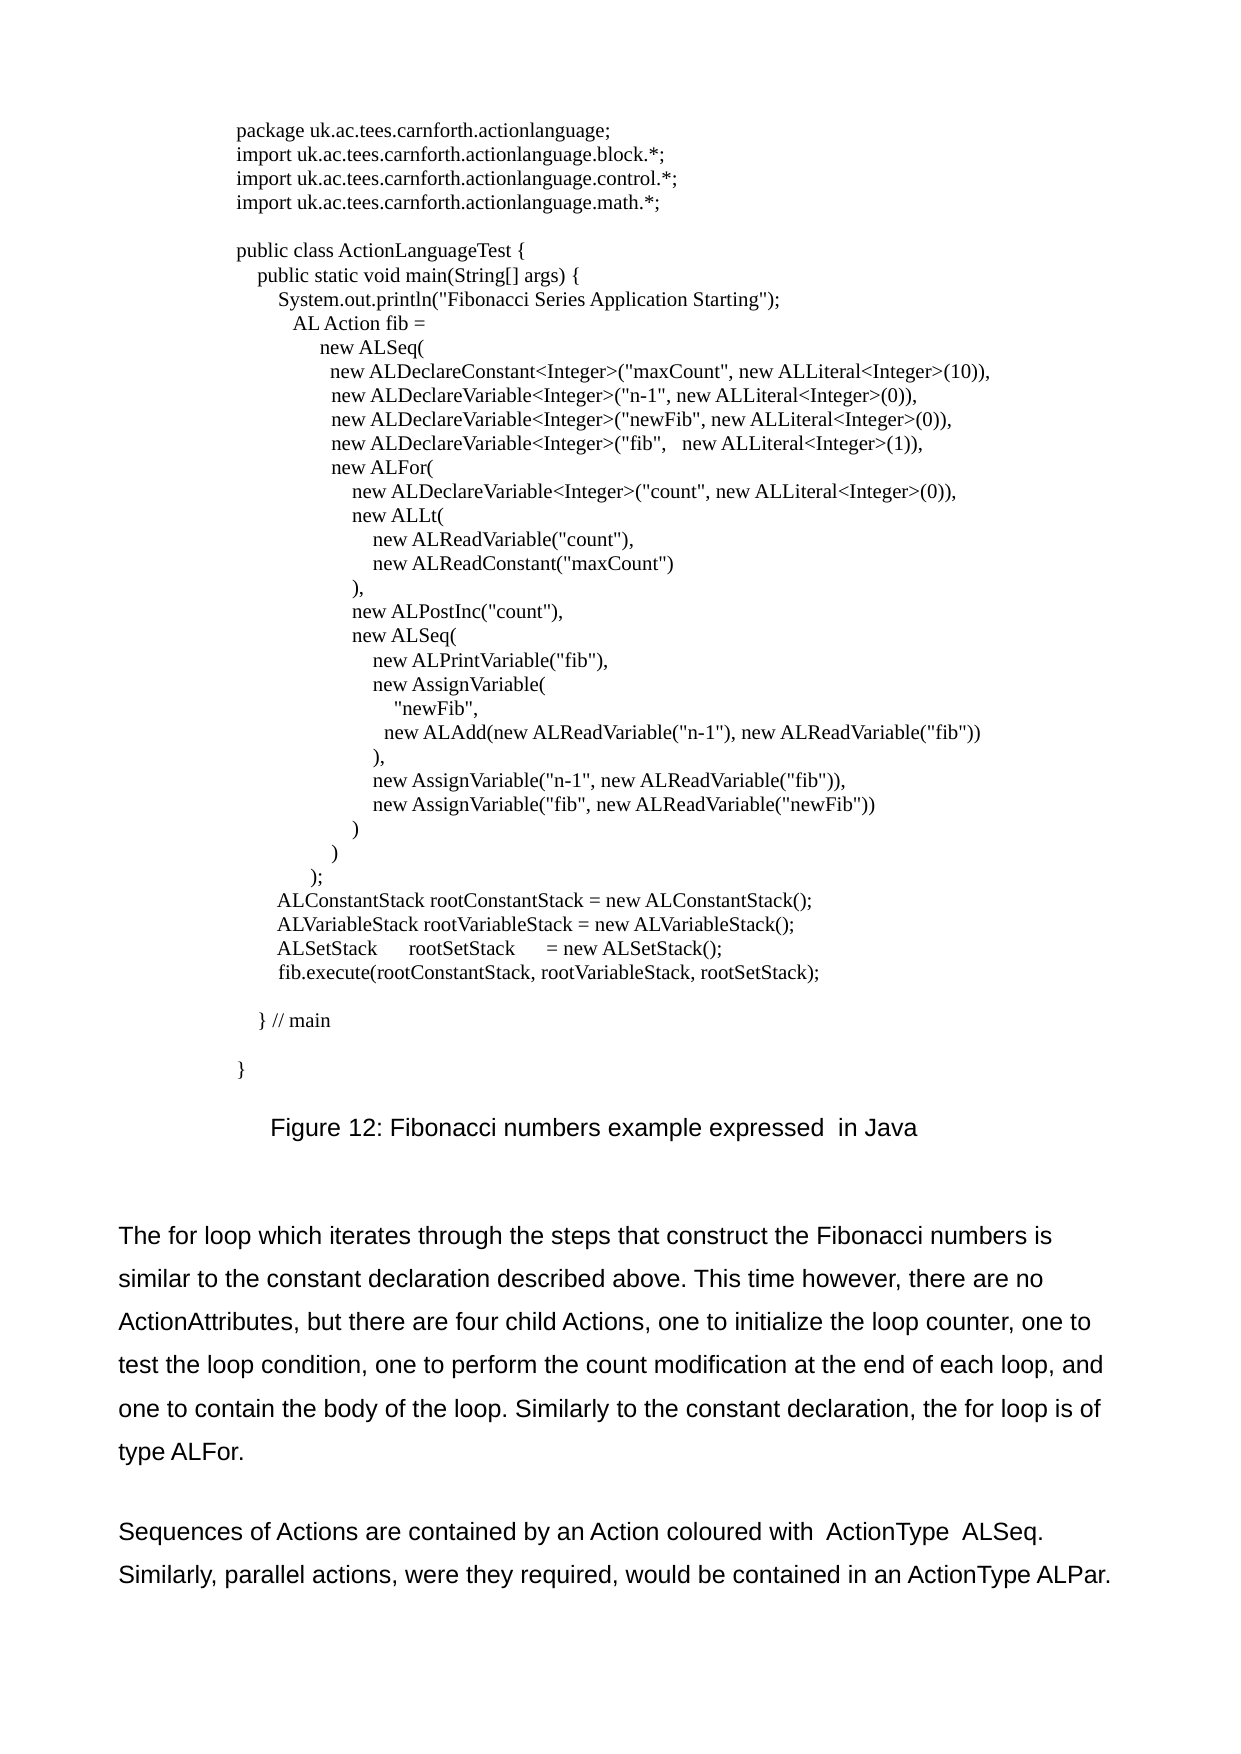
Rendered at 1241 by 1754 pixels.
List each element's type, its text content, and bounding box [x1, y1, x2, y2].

text Sequences of Actions are contained by an Action coloured with ActionType ALSeq. Similarly, parallel actions, were they required, would be contained in an ActionType ALPar. [118, 1517, 1122, 1589]
text } // main [236, 1008, 1122, 1032]
text new ALFor( [236, 455, 1122, 479]
text new AssignVariable("fib", new ALReadVariable("newFib")) [236, 792, 1122, 816]
text fib.execute(rootConstantStack, rootVariableStack, rootSetStack); [236, 960, 1122, 984]
text new ALPrintVariable("fib"), [236, 647, 1122, 672]
text new ALAdd(new ALReadVariable("n-1"), new ALReadVariable("fib")) [236, 720, 1122, 744]
text } [236, 1057, 1122, 1081]
text new ALReadConstant("maxCount") [236, 551, 1122, 575]
text public class ActionLanguageTest { [236, 238, 1122, 262]
text Figure 12: Fibonacci numbers example expressed in Java [270, 1093, 970, 1142]
text new ALDeclareVariable<Integer>("fib", new ALLiteral<Integer>(1)), [236, 431, 1122, 455]
text new ALDeclareVariable<Integer>("count", new ALLiteral<Integer>(0)), [236, 479, 1122, 503]
text new AssignVariable( [236, 672, 1122, 696]
text new ALDeclareConstant<Integer>("maxCount", new ALLiteral<Integer>(10)), [236, 359, 1122, 383]
text new ALSeq( [236, 335, 1122, 359]
text The for loop which iterates through the steps that construct the Fibonacci numbers is similar to the constant declaration described above. This time however, there are no ActionAttributes, but there are four child Actions, one to initialize the loop counter, one to test the loop condition, one to perform the count modification at the end of each loop, and one to contain the body of the loop. Similarly to the constant declaration, the for loop is of type ALFor. [118, 1221, 1122, 1465]
text import uk.ac.tees.carnforth.actionlanguage.block.*; [236, 142, 1122, 166]
text new ALSeq( [236, 623, 1122, 647]
text new AssignVariable("n-1", new ALReadVariable("fib")), [236, 768, 1122, 792]
text "newFib", [236, 696, 1122, 720]
text ), [236, 744, 1122, 768]
text import uk.ac.tees.carnforth.actionlanguage.math.*; [236, 190, 1122, 214]
text new ALDeclareVariable<Integer>("n-1", new ALLiteral<Integer>(0)), [236, 383, 1122, 407]
text ALSetStack rootSetStack = new ALSetStack(); [236, 936, 1122, 960]
text ), [236, 575, 1122, 599]
text AL Action fib = [236, 311, 1122, 335]
text ) [236, 816, 1122, 840]
text ALVariableStack rootVariableStack = new ALVariableStack(); [236, 912, 1122, 936]
text package uk.ac.tees.carnforth.actionlanguage; [236, 118, 1122, 142]
text ALConstantStack rootConstantStack = new ALConstantStack(); [236, 888, 1122, 912]
text import uk.ac.tees.carnforth.actionlanguage.control.*; [236, 166, 1122, 190]
text new ALDeclareVariable<Integer>("newFib", new ALLiteral<Integer>(0)), [236, 407, 1122, 431]
text System.out.println("Fibonacci Series Application Starting"); [236, 287, 1122, 311]
text ); [236, 864, 1122, 888]
text new ALPostInc("count"), [236, 599, 1122, 623]
text new ALReadVariable("count"), [236, 527, 1122, 551]
text ) [236, 840, 1122, 864]
text public static void main(String[] args) { [236, 262, 1122, 287]
text new ALLt( [236, 503, 1122, 527]
